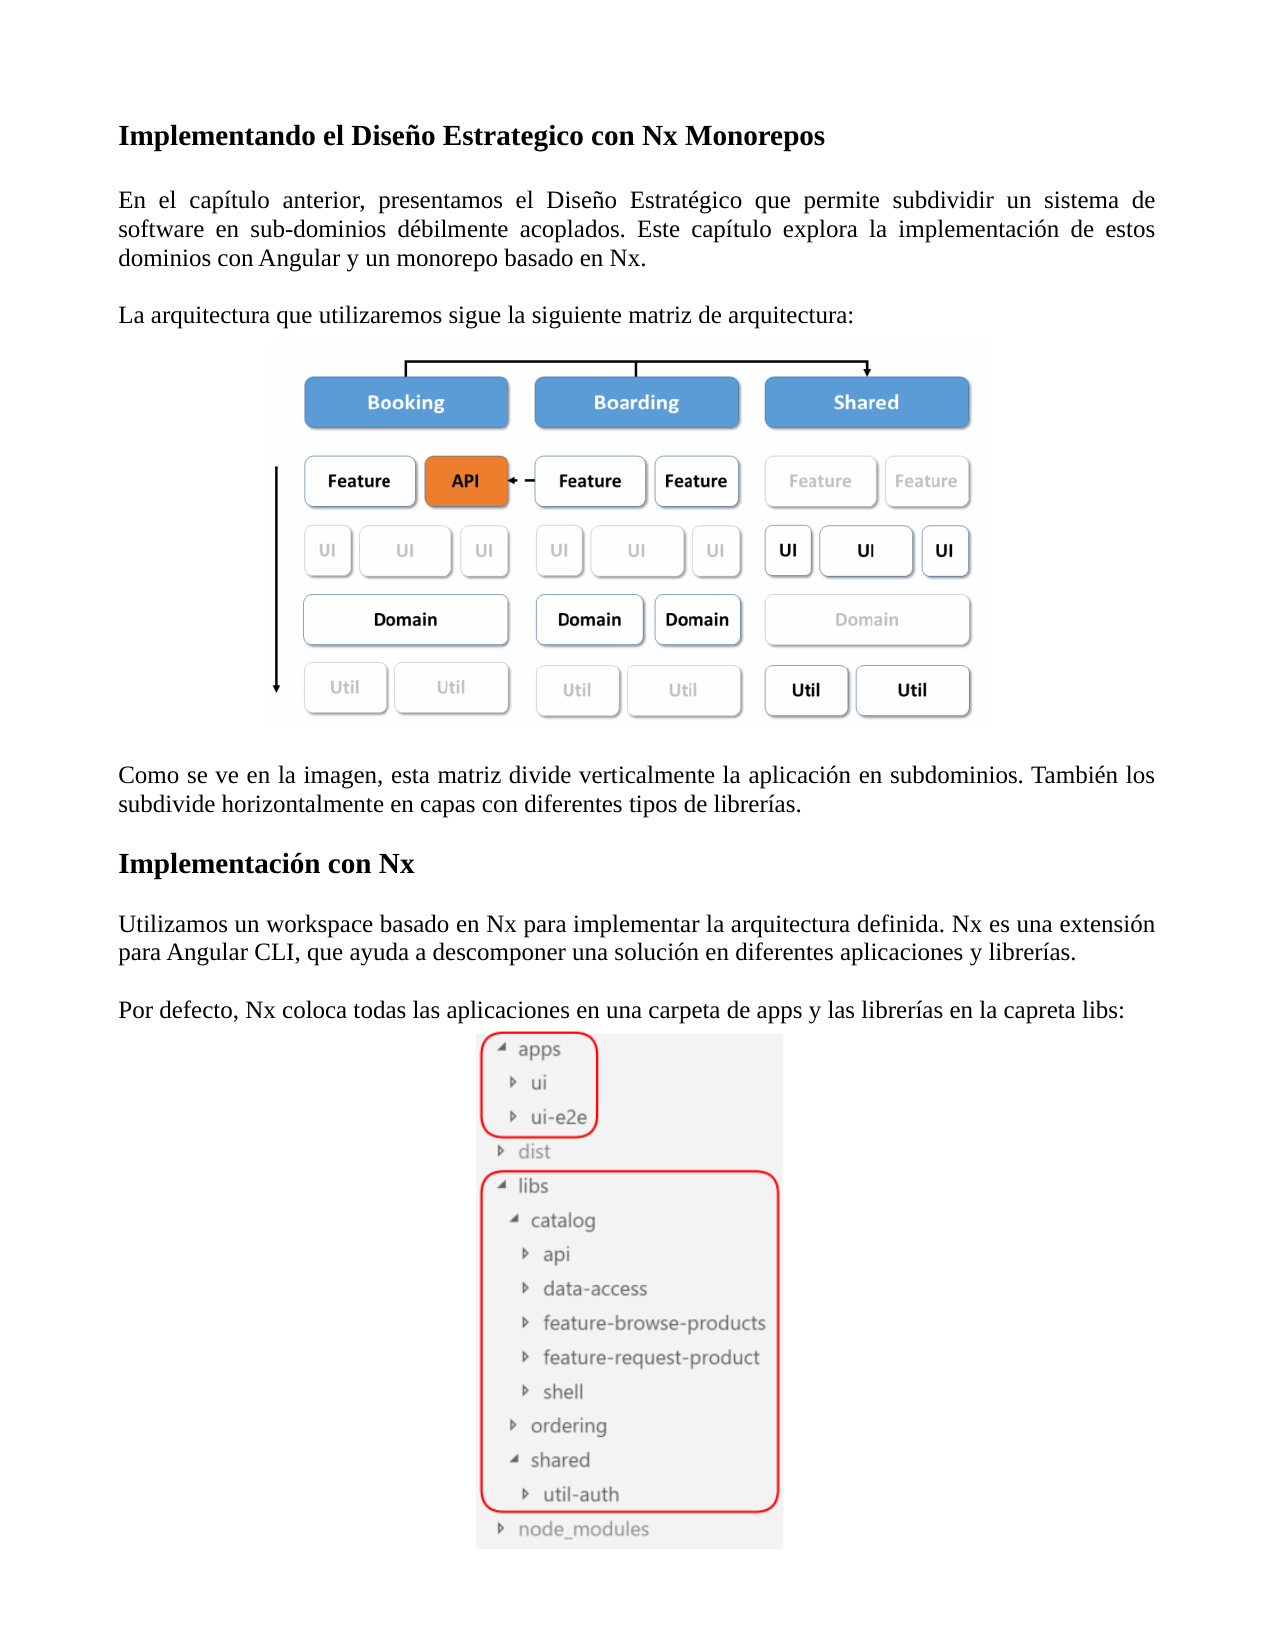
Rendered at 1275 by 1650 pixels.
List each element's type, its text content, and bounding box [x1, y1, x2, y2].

text Utilizamos un workspace basado en Nx para implementar la arquitectura definida. Nx es una extensión para Angular CLI, que ayuda a descomponer una solución en diferentes aplicaciones y librerías. [118, 909, 1157, 966]
text La arquitectura que utilizaremos sigue la siguiente matriz de arquitectura: [118, 300, 1157, 329]
picture [265, 342, 993, 733]
text Por defecto, Nx coloca todas las aplicaciones en una carpeta de apps y las librerías en la capreta libs: [118, 995, 1157, 1024]
text Implementación con Nx [118, 846, 1157, 880]
picture [466, 1027, 791, 1557]
text Como se ve en la imagen, esta matriz divide verticalmente la aplicación en subdominios. También los subdivide horizontalmente en capas con diferentes tipos de librerías. [118, 760, 1157, 818]
text En el capítulo anterior, presentamos el Diseño Estratégico que permite subdividir un sistema de software en sub-dominios débilmente acoplados. Este capítulo explora la implementación de estos dominios con Angular y un monorepo basado en Nx. [118, 185, 1157, 271]
text Implementando el Diseño Estrategico con Nx Monorepos [118, 118, 1157, 152]
